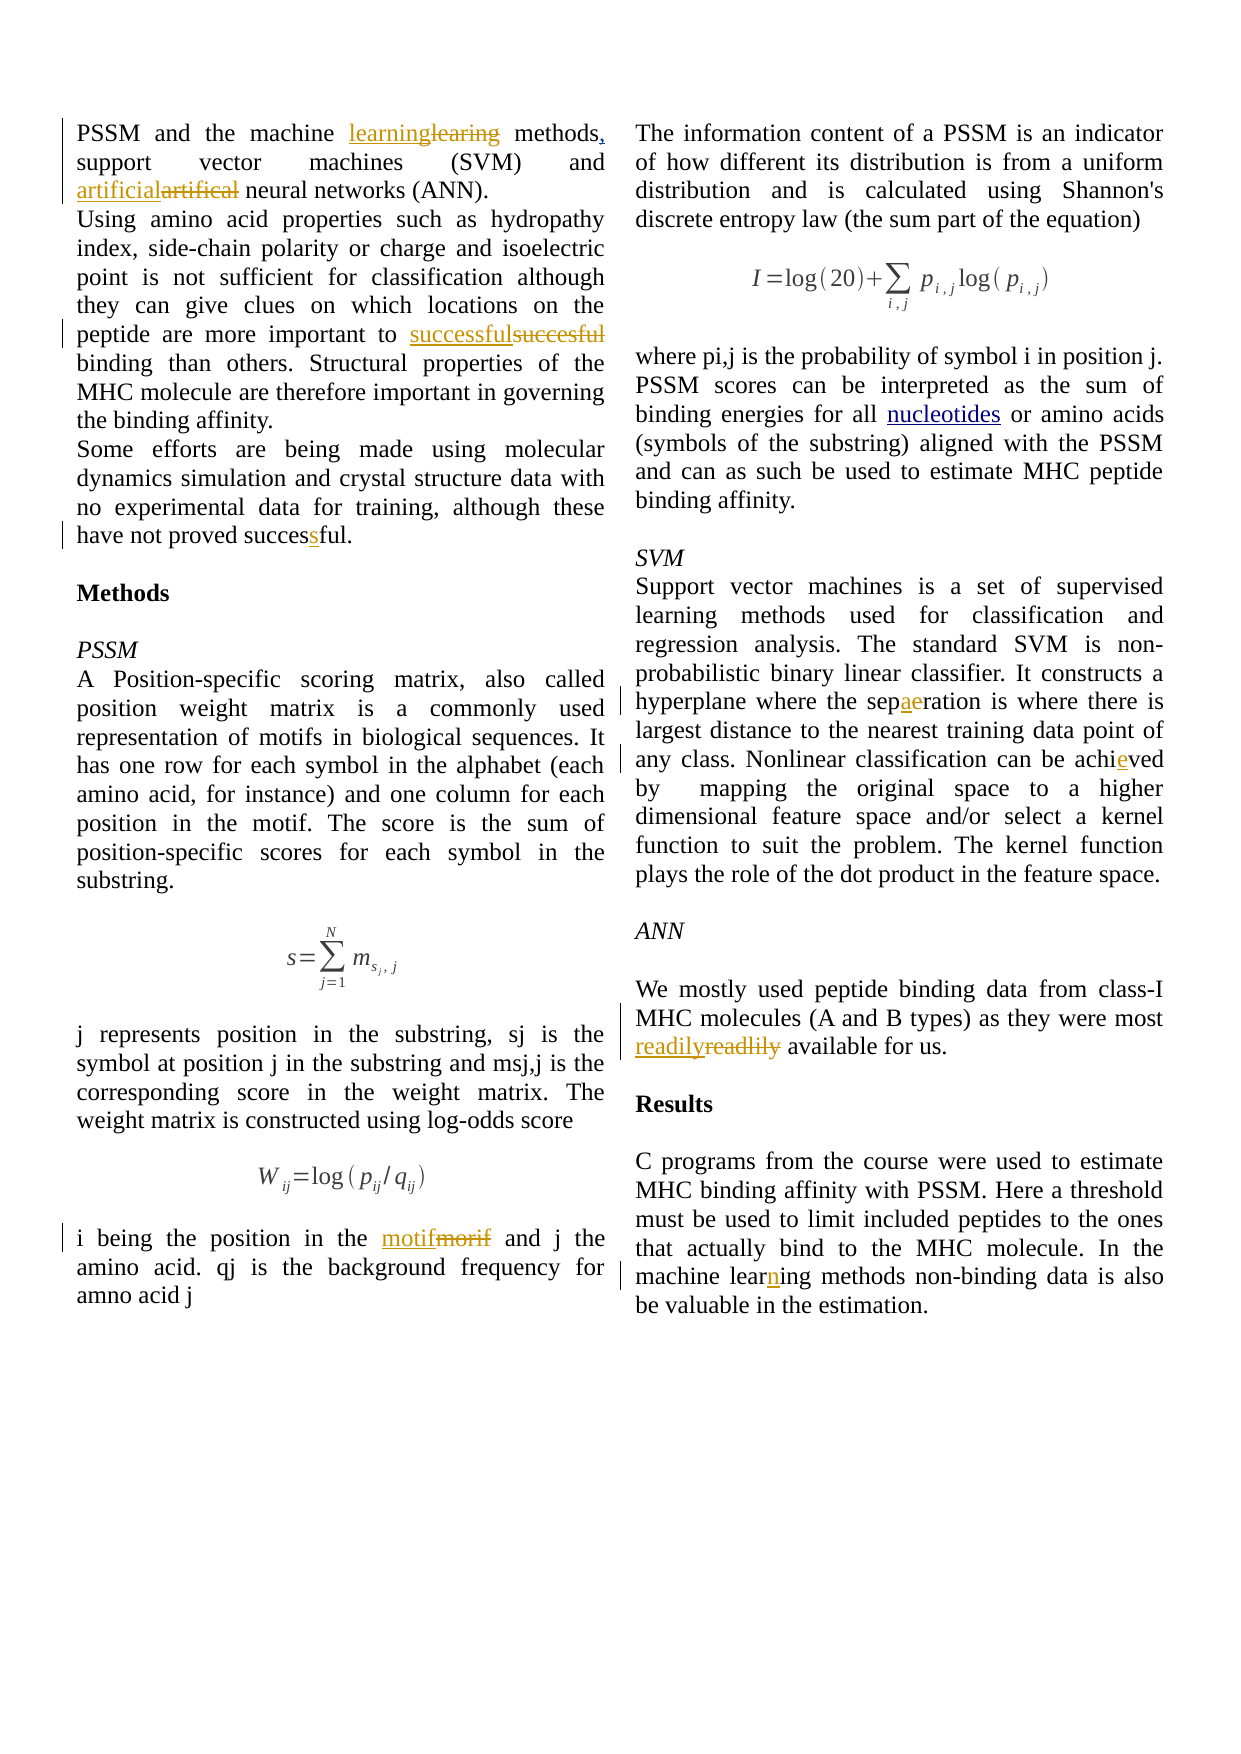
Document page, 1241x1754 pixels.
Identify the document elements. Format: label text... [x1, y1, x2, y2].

text Some efforts are being made using molecular dynamics simulation and crystal structure data with no experimental data for training, although these have not proved successful. [76, 434, 605, 549]
text PSSM [76, 636, 605, 664]
text The classification of MHC peptide binding is a highly complex task as the mechanics of binding are not fully understood. This makes the problem an ideal task for machine learning methods. We compare binding data classification results from PSSM and the machine learning methods, support vector machines (SVM) and artificial neural networks (ANN). [76, 118, 605, 204]
text SVM [635, 543, 1164, 571]
text ANN [635, 916, 1164, 945]
text Methods [76, 578, 605, 607]
text C programs from the course were used to estimate MHC binding affinity with PSSM. Here a threshold must be used to limit included peptides to the ones that actually bind to the MHC molecule. In the machine learning methods non-binding data is also be valuable in the estimation. [635, 1146, 1164, 1319]
text Support vector machines is a set of supervised learning methods used for classification and regression analysis. The standard SVM is non-probabilistic binary linear classifier. It constructs a hyperplane where the separation is where there is largest distance to the nearest training data point of any class. Nonlinear classification can be achieved by mapping the original space to a higher dimensional feature space and/or select a kernel function to suit the problem. The kernel function plays the role of the dot product in the feature space. [635, 571, 1164, 888]
text A Position-specific scoring matrix, also called position weight matrix is a commonly used representation of motifs in biological sequences. It has one row for each symbol in the alphabet (each amino acid, for instance) and one column for each position in the motif. The score is the sum of position-specific scores for each symbol in the substring. [76, 664, 605, 894]
text j represents position in the substring, sj is the symbol at position j in the substring and msj,j is the corresponding score in the weight matrix. The weight matrix is constructed using log-odds score [76, 1019, 605, 1134]
text We mostly used peptide binding data from class-I MHC molecules (A and B types) as they were most readily available for us. [635, 974, 1164, 1060]
text i being the position in the motif and j the amino acid. qj is the background frequency for amno acid j [76, 1223, 605, 1309]
text where pi,j is the probability of symbol i in position j. [635, 341, 1164, 370]
text PSSM scores can be interpreted as the sum of binding energies for all nucleotides or amino acids (symbols of the substring) aligned with the PSSM and can as such be used to estimate MHC peptide binding affinity. [635, 370, 1164, 514]
text The information content of a PSSM is an indicator of how different its distribution is from a uniform distribution and is calculated using Shannon's discrete entropy law (the sum part of the equation) [635, 118, 1164, 233]
text Results [635, 1089, 1164, 1118]
text Using amino acid properties such as hydropathy index, side-chain polarity or charge and isoelectric point is not sufficient for classification although they can give clues on which locations on the peptide are more important to successful binding than others. Structural properties of the MHC molecule are therefore important in governing the binding affinity. [76, 204, 605, 434]
